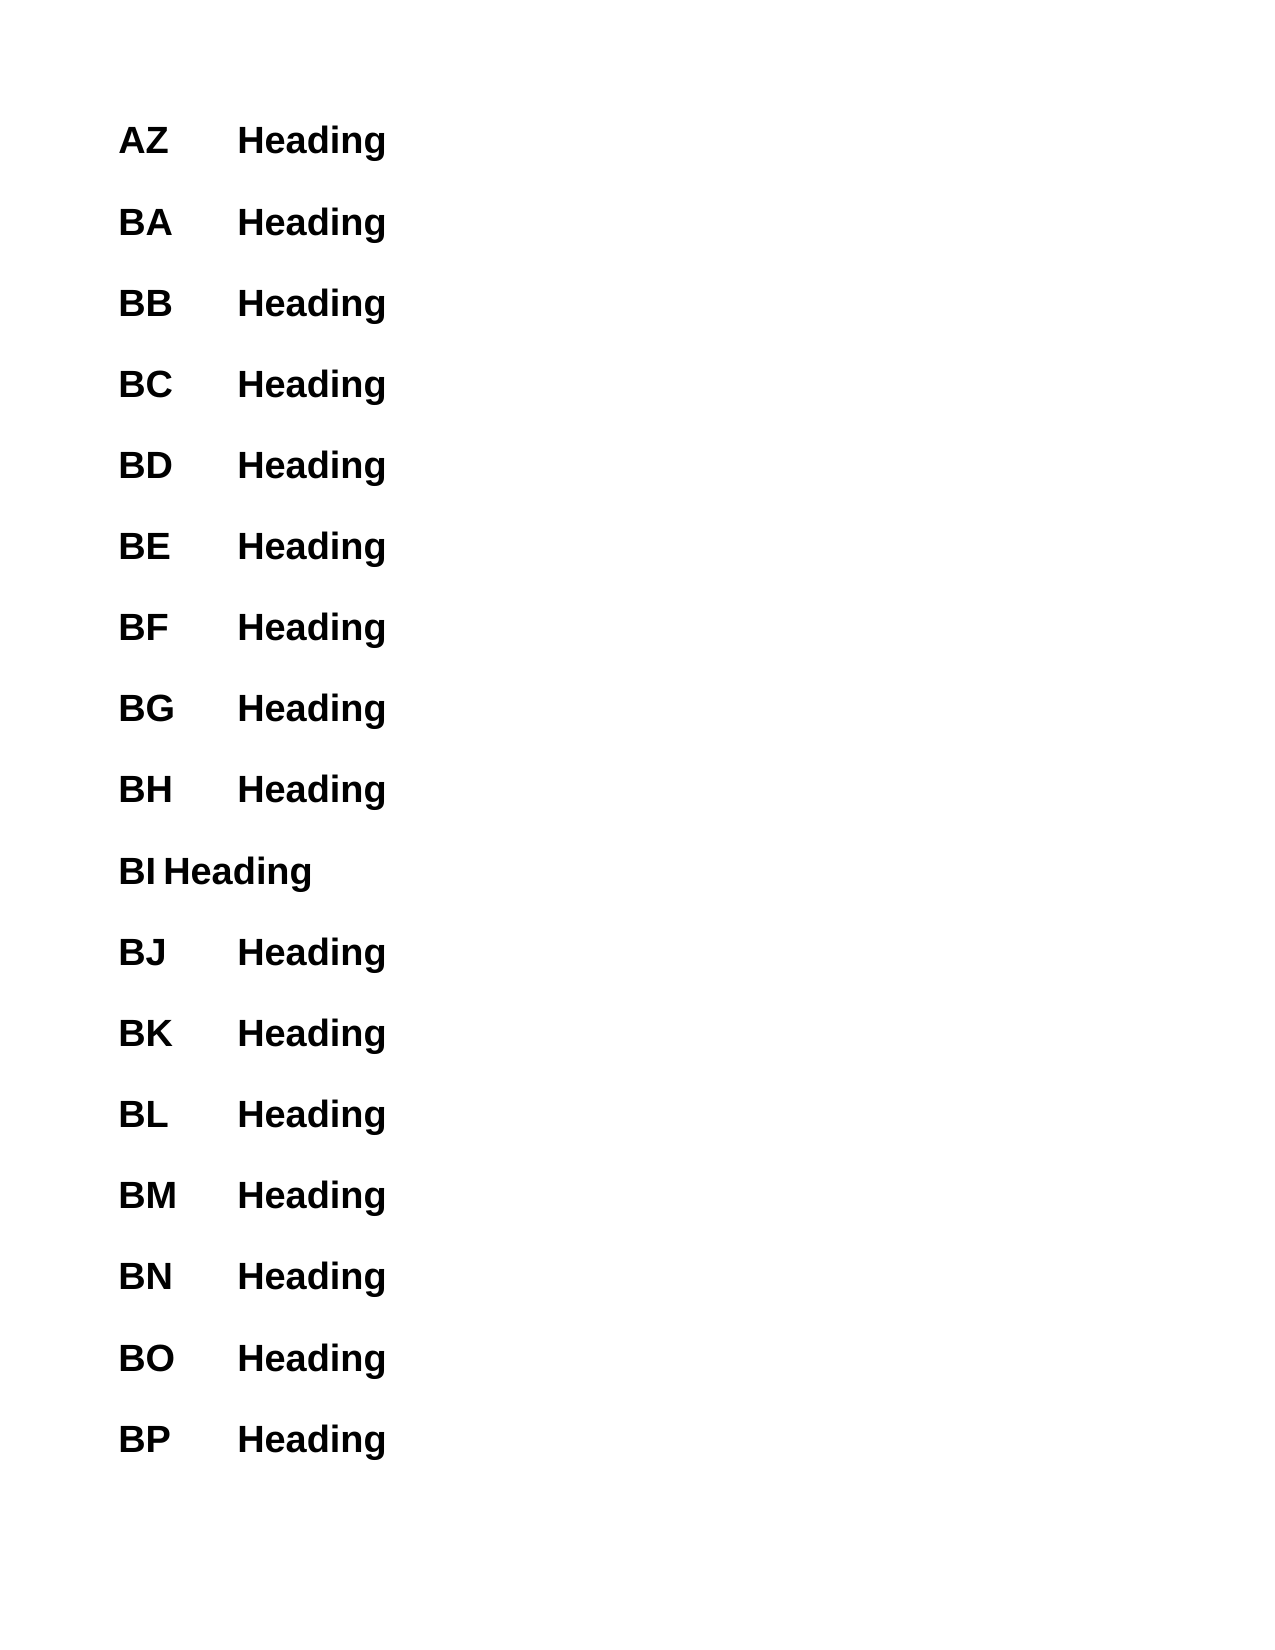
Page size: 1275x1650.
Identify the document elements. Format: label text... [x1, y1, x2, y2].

subtitle Heading [118, 199, 1157, 243]
subtitle Heading [118, 605, 1157, 649]
subtitle Heading [118, 362, 1157, 405]
subtitle Heading [118, 443, 1157, 486]
subtitle Heading [118, 280, 1157, 324]
subtitle Heading [118, 1011, 1157, 1054]
subtitle Heading [118, 929, 1157, 973]
subtitle Heading [118, 524, 1157, 567]
subtitle Heading [118, 1092, 1157, 1136]
subtitle Heading [118, 767, 1157, 811]
subtitle Heading [118, 1173, 1157, 1217]
subtitle Heading [118, 848, 1157, 892]
subtitle Heading [118, 1416, 1157, 1460]
subtitle Heading [118, 686, 1157, 730]
subtitle Heading [118, 1335, 1157, 1379]
subtitle Heading [118, 1254, 1157, 1298]
subtitle Heading [118, 118, 1157, 162]
